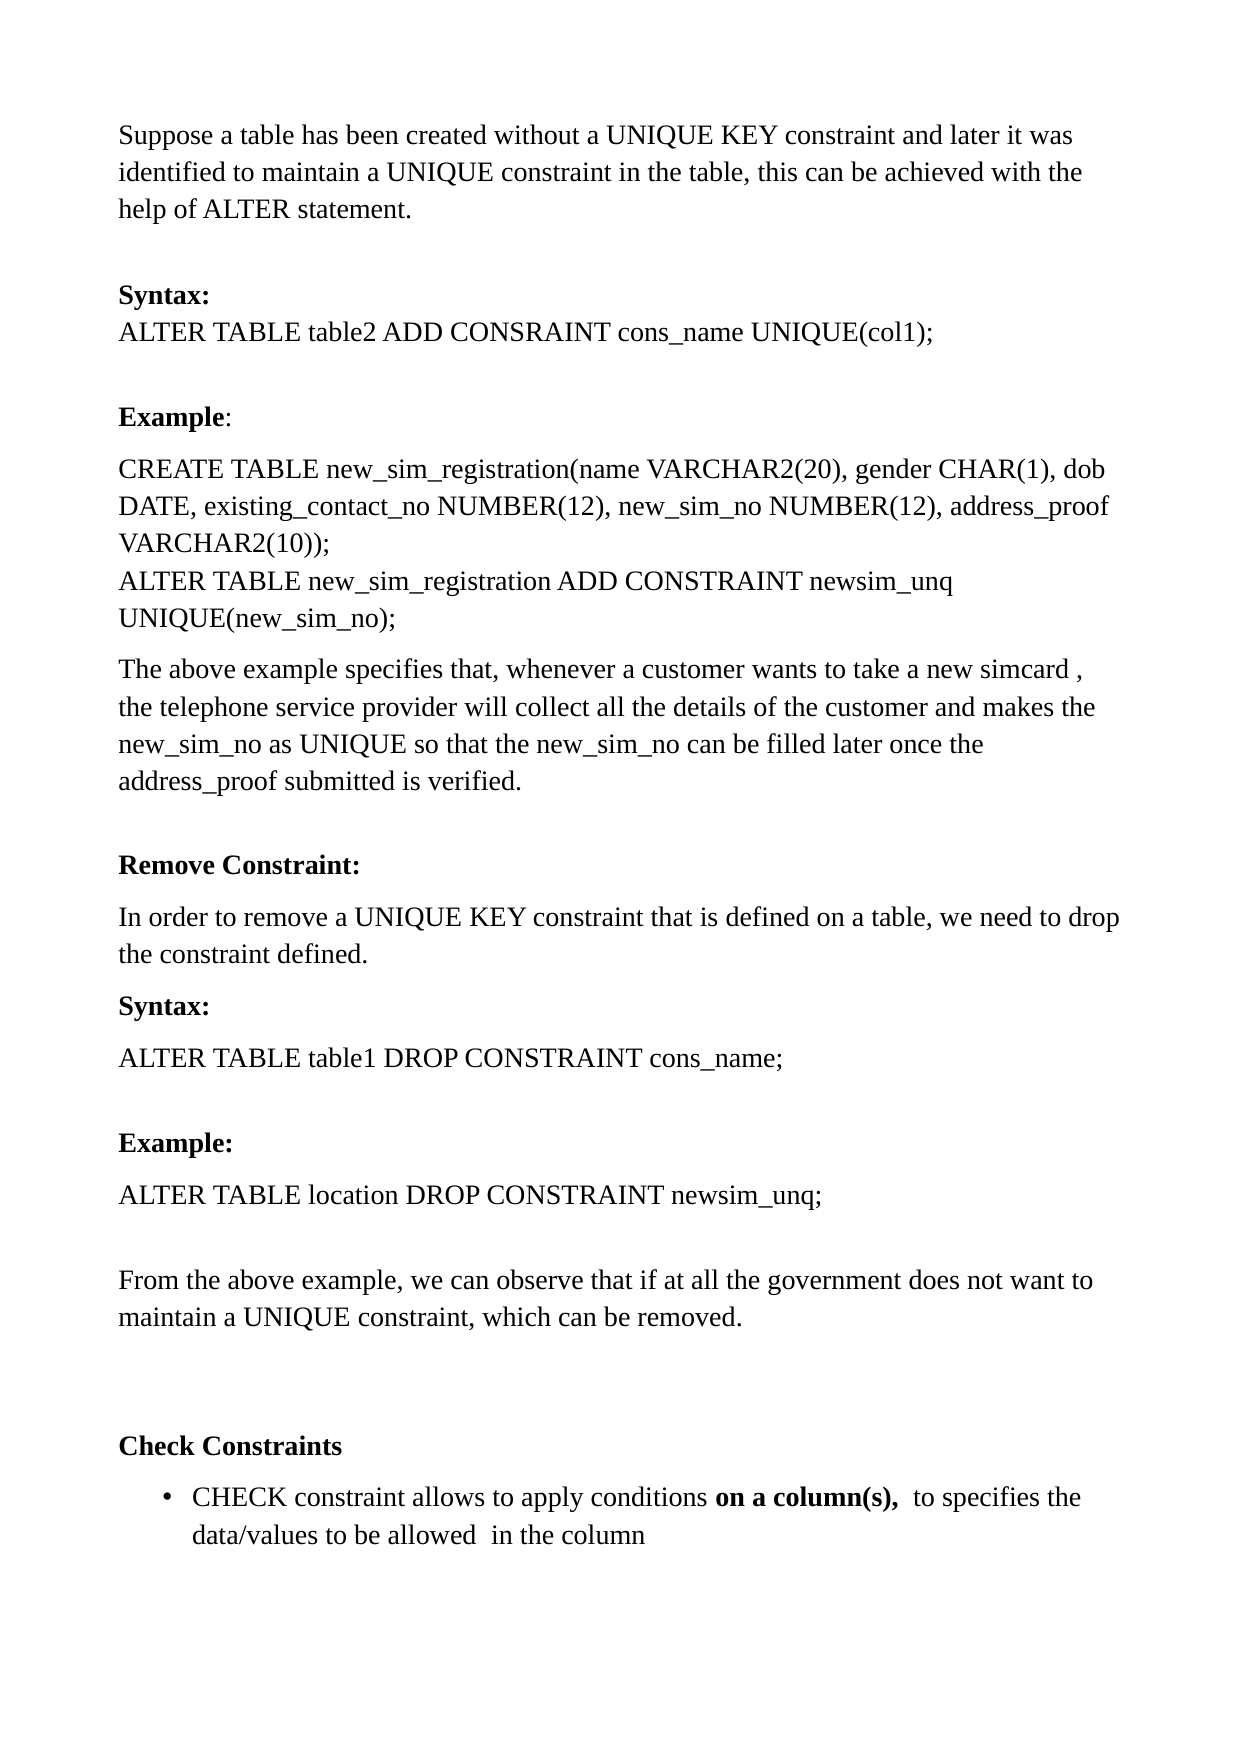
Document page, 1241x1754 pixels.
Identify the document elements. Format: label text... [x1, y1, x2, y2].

list CHECK constraint allows to apply conditions on a column(s), to specifies the data/values to be allowed in the column [162, 1480, 1122, 1550]
text Check Constraints [118, 1429, 1122, 1461]
text Example: [118, 1093, 1122, 1159]
text Syntax: ALTER TABLE table2 ADD CONSRAINT cons_name UNIQUE(col1); [118, 244, 1122, 347]
text CREATE TABLE new_sim_registration(name VARCHAR2(20), gender CHAR(1), dob DATE, existing_contact_no NUMBER(12), new_sim_no NUMBER(12), address_proof VARCHAR2(10)); ALTER TABLE new_sim_registration ADD CONSTRAINT newsim_unq UNIQUE(new_sim_no); [118, 452, 1122, 633]
text In order to remove a UNIQUE KEY constraint that is defined on a table, we need to drop the constraint defined. [118, 900, 1122, 970]
text Example: [118, 367, 1122, 433]
text Suppose a table has been created without a UNIQUE KEY constraint and later it was identified to maintain a UNIQUE constraint in the table, this can be achieved with the help of ALTER statement. [118, 118, 1122, 225]
text Syntax: [118, 989, 1122, 1022]
text From the above example, we can observe that if at all the government does not want to maintain a UNIQUE constraint, which can be removed. [118, 1230, 1122, 1333]
text ALTER TABLE location DROP CONSTRAINT newsim_unq; [118, 1178, 1122, 1210]
text Remove Constraint: [118, 848, 1122, 881]
text The above example specifies that, whenever a customer wants to take a new simcard , the telephone service provider will collect all the details of the customer and makes the new_sim_no as UNIQUE so that the new_sim_no can be filled later once the address_proof submitted is verified. [118, 653, 1122, 829]
text ALTER TABLE table1 DROP CONSTRAINT cons_name; [118, 1041, 1122, 1073]
